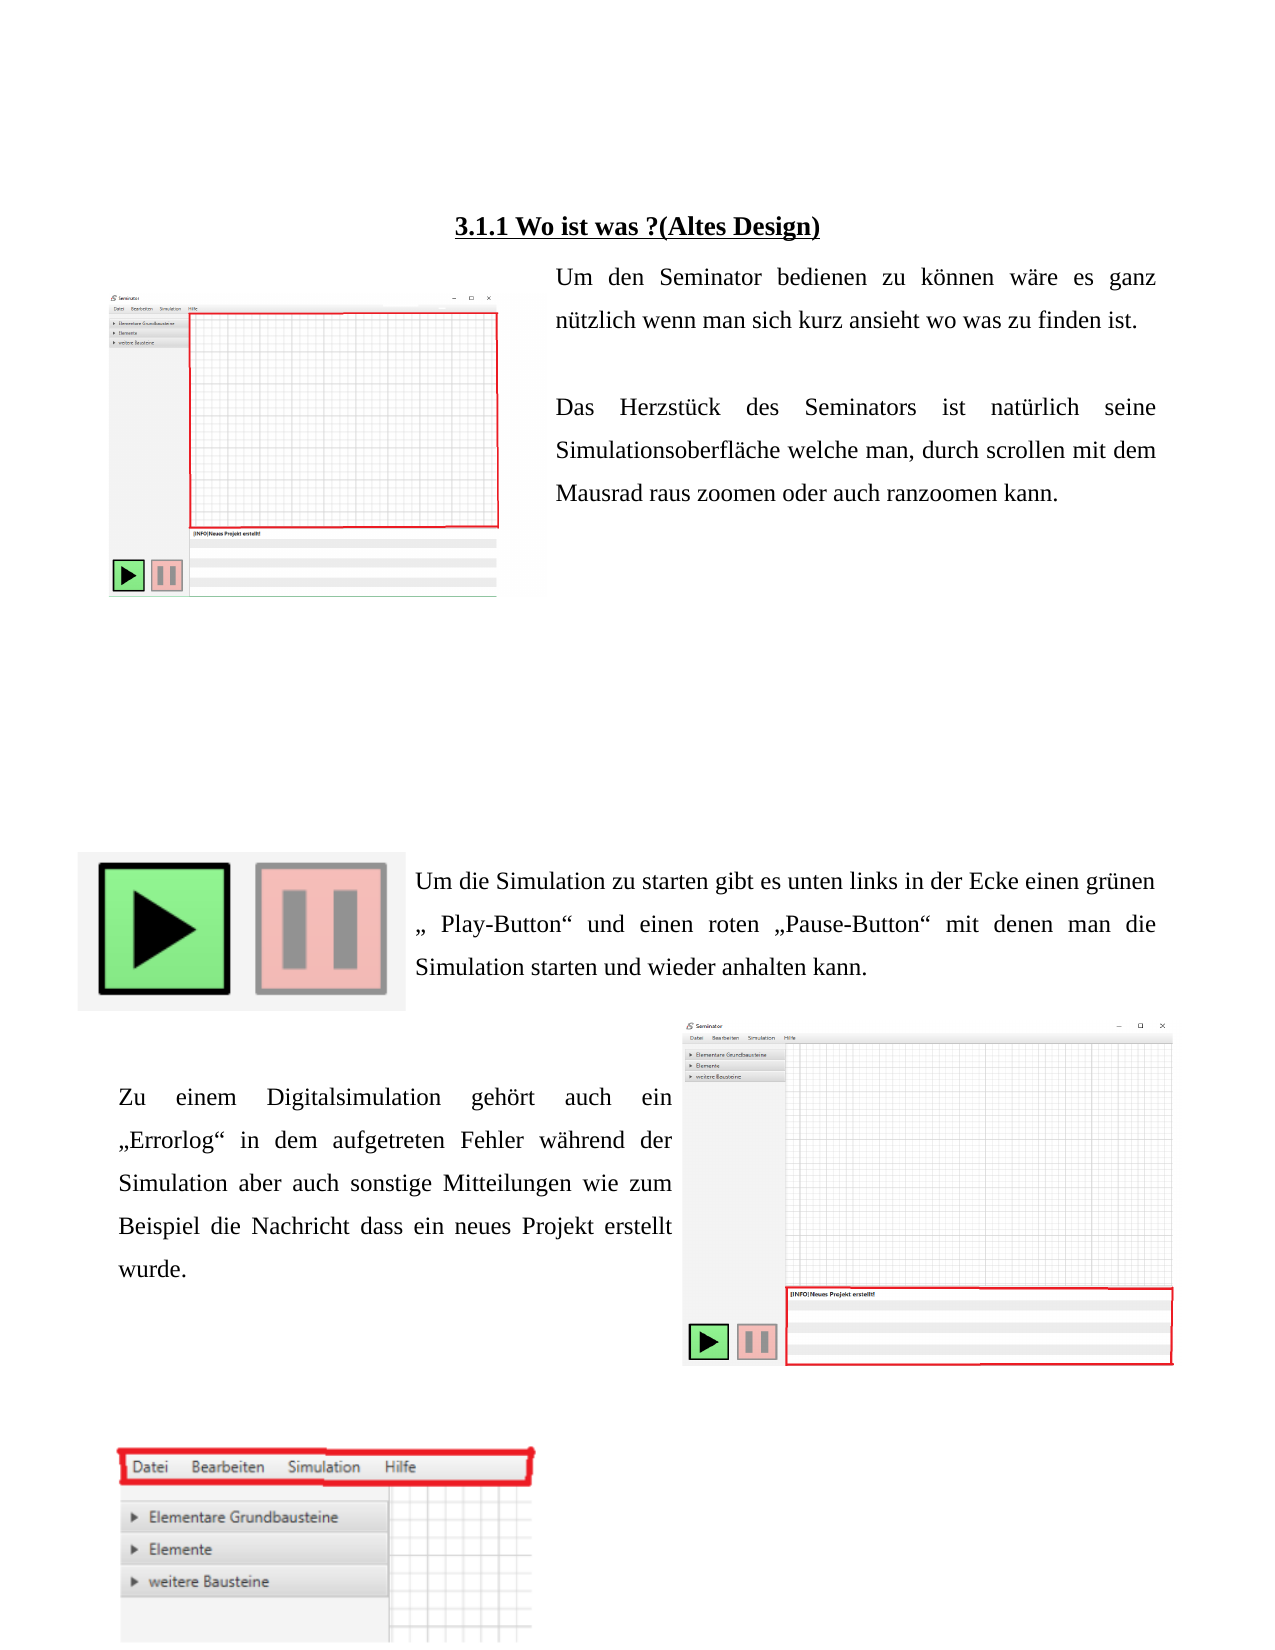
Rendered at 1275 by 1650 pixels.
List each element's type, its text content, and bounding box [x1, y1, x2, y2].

text Das Herzstück des Seminators ist natürlich seine Simulationsoberfläche welche man, durch scrollen mit dem Mausrad raus zoomen oder auch ranzoomen kann. [547, 392, 1157, 507]
picture [108, 293, 547, 597]
text Um die Simulation zu starten gibt es unten links in der Ecke einen grünen „ Play-Button“ und einen roten „Pause-Button“ mit denen man die Simulation starten und wieder anhalten kann. [406, 866, 1157, 981]
text Zu einem Digitalsimulation gehört auch ein „Errorlog“ in dem aufgetreten Fehler während der Simulation aber auch sonstige Mitteilungen wie zum Beispiel die Nachricht dass ein neues Projekt erstellt wurde. [118, 1082, 682, 1283]
text Um den Seminator bedienen zu können wäre es ganz nützlich wenn man sich kurz ansieht wo was zu finden ist. [118, 262, 1157, 334]
picture [77, 852, 406, 1011]
subtitle 3.1.1 Wo ist was ?(Altes Design) [118, 210, 1157, 242]
picture [682, 1020, 1183, 1366]
picture [108, 1446, 542, 1650]
